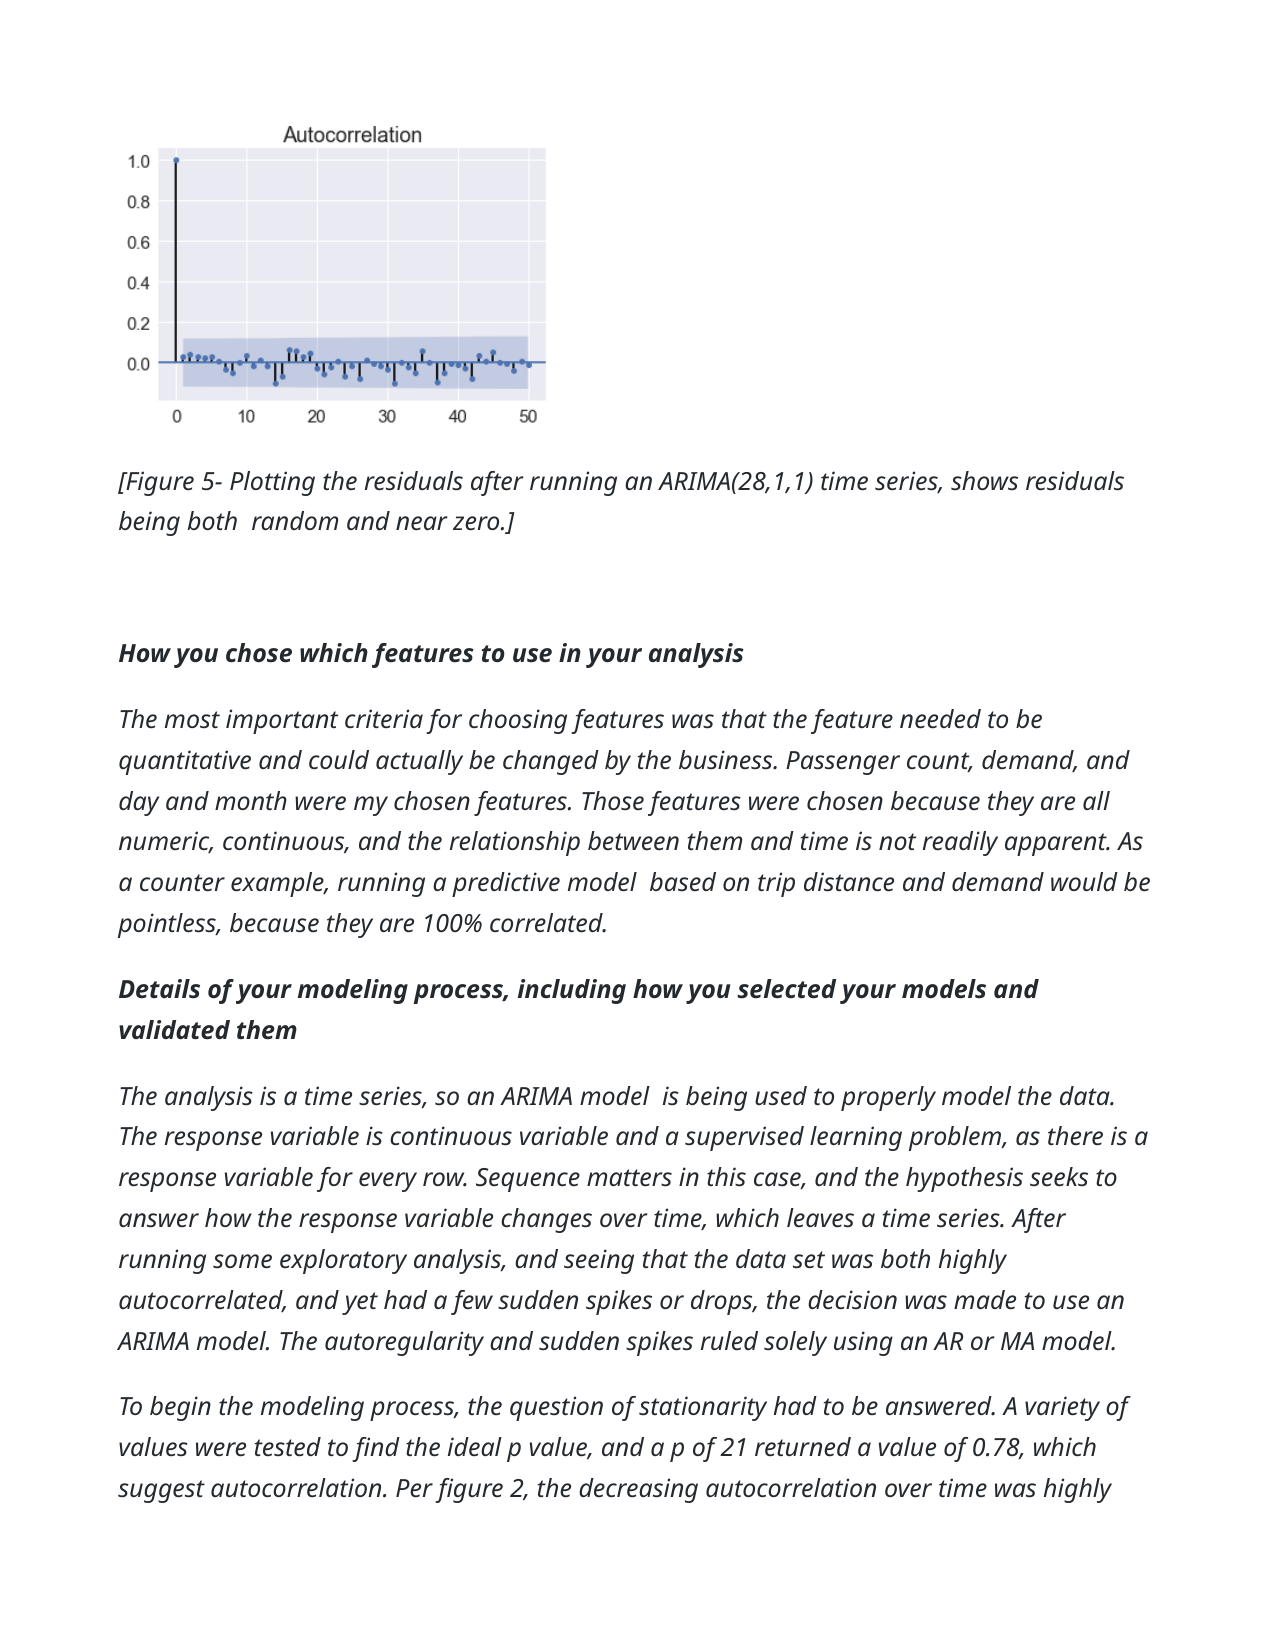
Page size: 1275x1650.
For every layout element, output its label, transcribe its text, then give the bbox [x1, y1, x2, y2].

text The most important criteria for choosing features was that the feature needed to be quantitative and could actually be changed by the business. Passenger count, demand, and day and month were my chosen features. Those features were chosen because they are all numeric, continuous, and the relationship between them and time is not readily apparent. As a counter example, running a predictive model based on trip distance and demand would be pointless, because they are 100% correlated. [118, 701, 1157, 940]
text To begin the modeling process, the question of stationarity had to be answered. A variety of values were tested to find the ideal p value, and a p of 21 returned a value of 0.78, which suggest autocorrelation. Per figure 2, the decreasing autocorrelation over time was highly [118, 1389, 1157, 1505]
text The analysis is a time series, so an ARIMA model is being used to properly model the data. The response variable is continuous variable and a supervised learning problem, as there is a response variable for every row. Sequence matters in this case, and the hypothesis seeks to answer how the response variable changes over time, which leaves a time series. After running some exploratory analysis, and seeing that the data set was both highly autocorrelated, and yet had a few sudden spikes or drops, the decision was made to use an ARIMA model. The autoregularity and sudden spikes ruled solely using an AR or MA model. [118, 1078, 1157, 1357]
text [Figure 5- Plotting the residuals after running an ARIMA(28,1,1) time series, shows residuals being both random and near zero.] [118, 463, 1157, 538]
text Details of your modeling process, including how you selected your models and validated them [118, 971, 1157, 1046]
text How you chose which features to use in your analysis [118, 636, 1157, 670]
